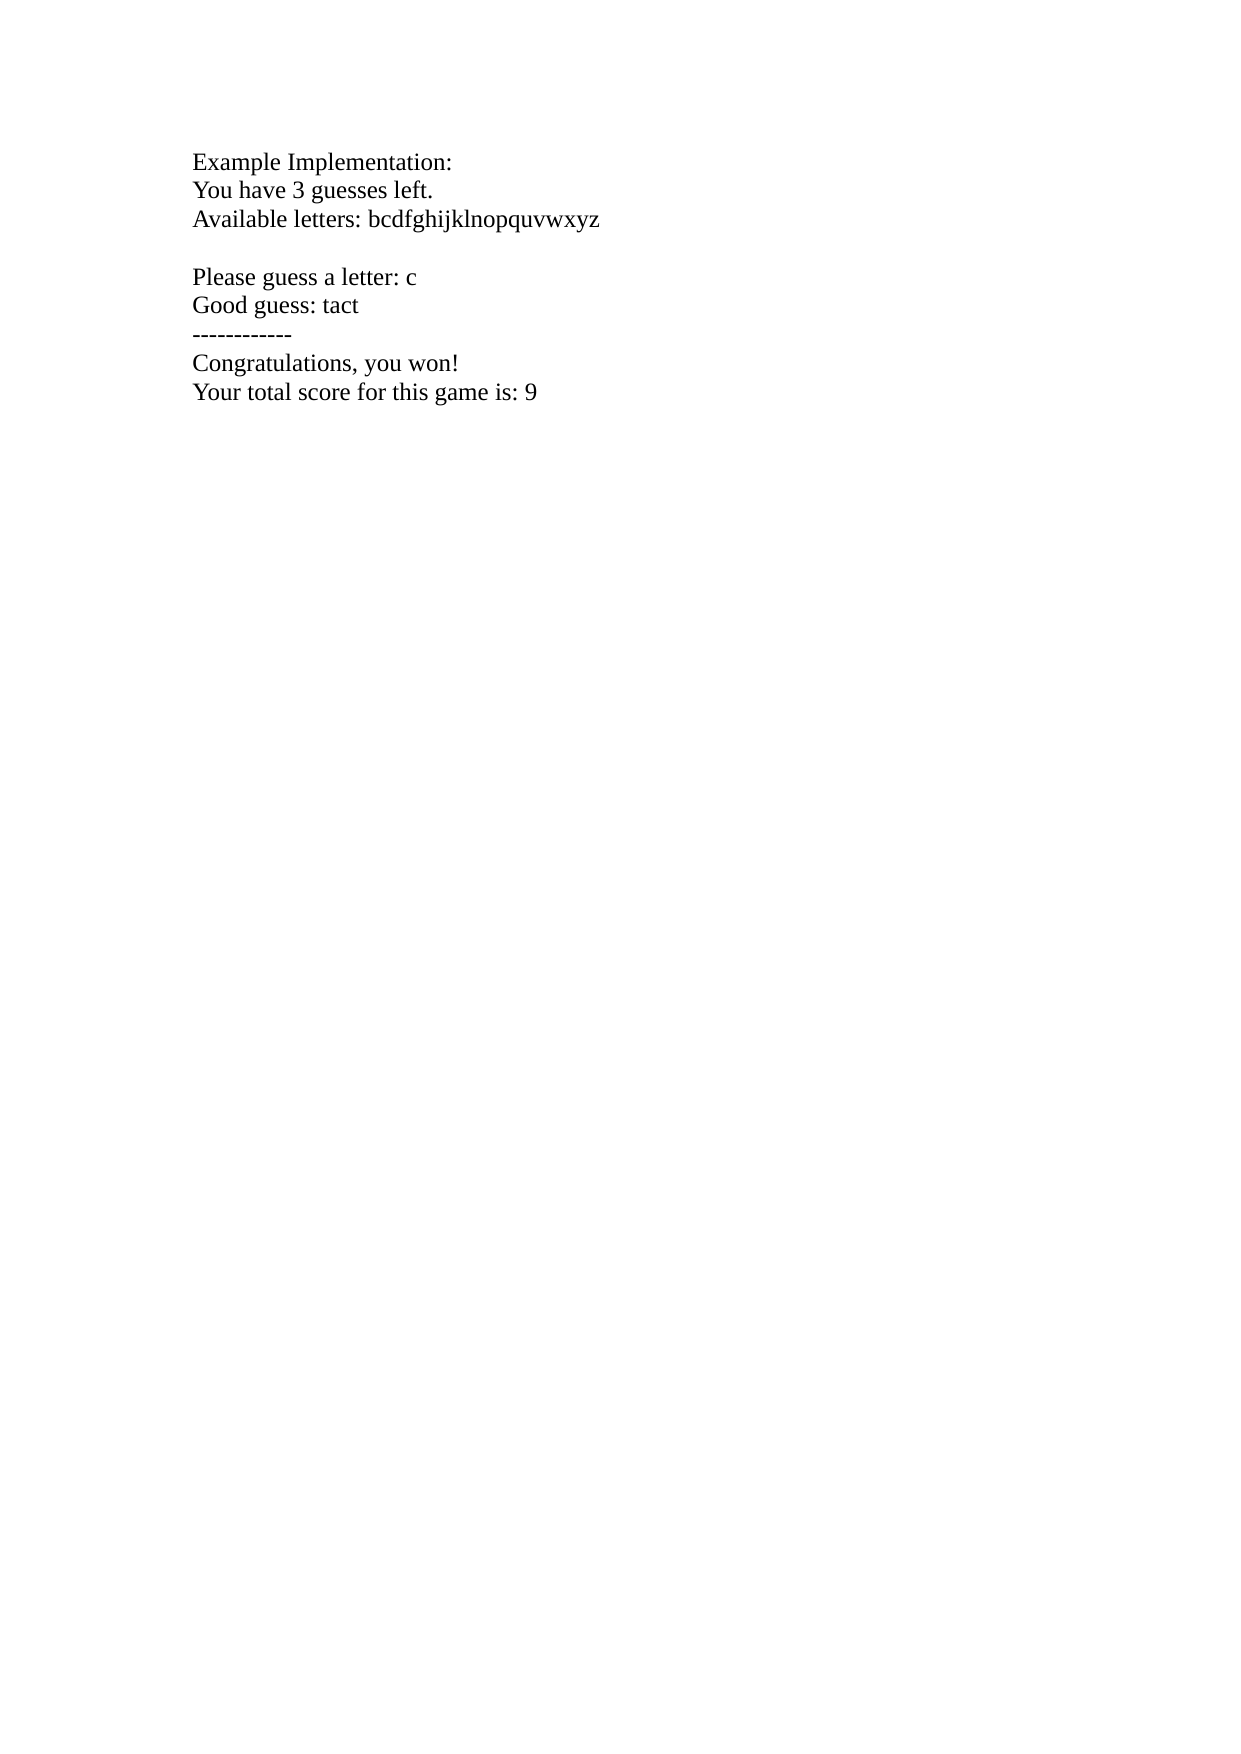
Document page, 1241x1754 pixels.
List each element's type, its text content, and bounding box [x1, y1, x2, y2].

text Your total score for this game is: 9 [192, 377, 1122, 406]
text Example Implementation: [192, 147, 1122, 176]
text ------------ [192, 319, 1122, 348]
text Available letters: bcdfghijklnopquvwxyz [192, 204, 1122, 233]
text Good guess: tact [192, 291, 1122, 319]
text Congratulations, you won! [192, 348, 1122, 377]
text You have 3 guesses left. [192, 176, 1122, 204]
text Please guess a letter: c [192, 262, 1122, 291]
